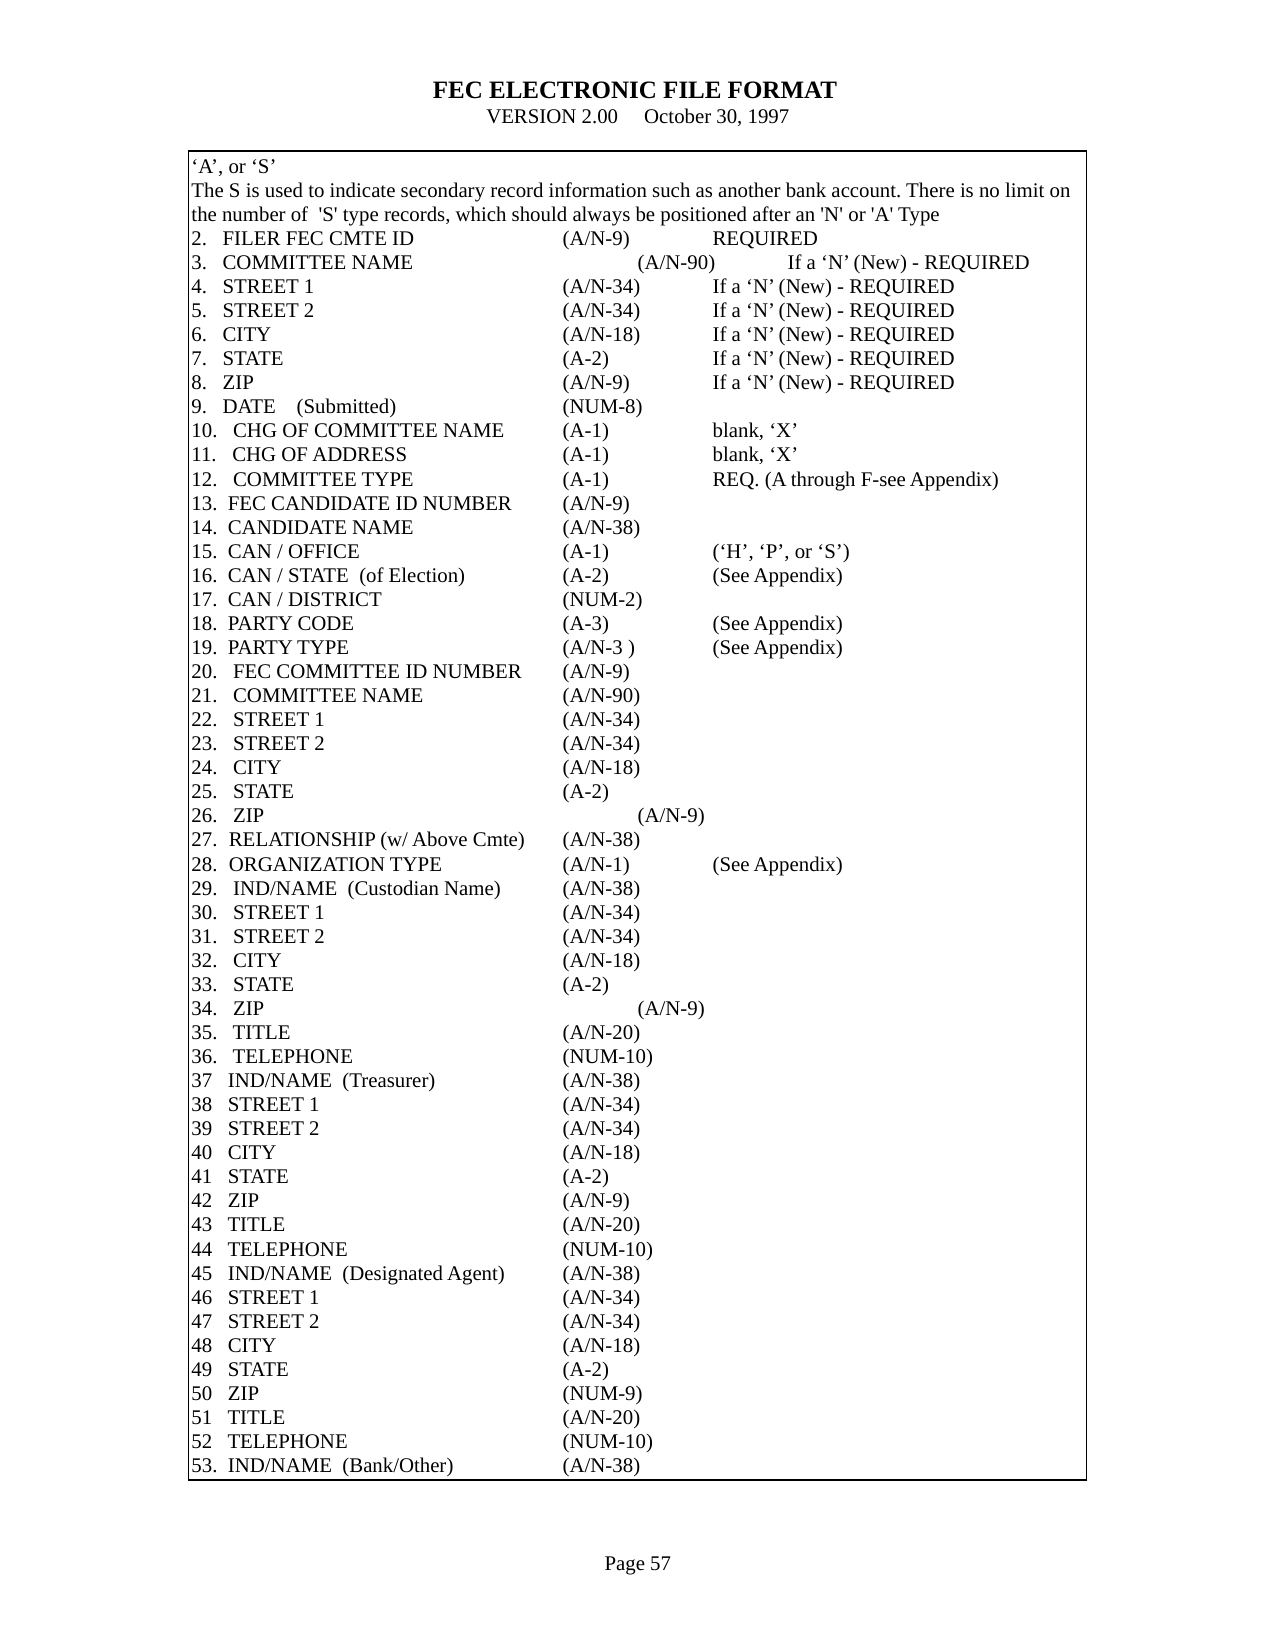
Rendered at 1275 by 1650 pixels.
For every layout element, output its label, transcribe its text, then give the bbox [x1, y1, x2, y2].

text 16. CAN / STATE (of Election) (A-2) (See Appendix) [189, 559, 1086, 583]
text 32. CITY (A/N-18) [189, 944, 1086, 968]
text 31. STREET 2 (A/N-34) [189, 920, 1086, 944]
text ‘A’, or ‘S’ [189, 152, 1086, 174]
text 53. IND/NAME (Bank/Other) (A/N-38) [189, 1449, 1086, 1479]
text 6. CITY (A/N-18) If a ‘N’ (New) - REQUIRED [189, 318, 1086, 342]
text 42 ZIP (A/N-9) [189, 1185, 1086, 1209]
text 12. COMMITTEE TYPE (A-1) REQ. (A through F-see Appendix) [189, 463, 1086, 487]
text 33. STATE (A-2) [189, 968, 1086, 992]
text 52 TELEPHONE (NUM-10) [189, 1425, 1086, 1449]
text 30. STREET 1 (A/N-34) [189, 896, 1086, 920]
text 13. FEC CANDIDATE ID NUMBER (A/N-9) [189, 487, 1086, 511]
text 51 TITLE (A/N-20) [189, 1401, 1086, 1425]
text 41 STATE (A-2) [189, 1161, 1086, 1185]
text 44 TELEPHONE (NUM-10) [189, 1233, 1086, 1257]
text 9. DATE (Submitted) (NUM-8) [189, 391, 1086, 415]
text 19. PARTY TYPE (A/N-3 ) (See Appendix) [189, 631, 1086, 655]
text 4. STREET 1 (A/N-34) If a ‘N’ (New) - REQUIRED [189, 270, 1086, 294]
text 21. COMMITTEE NAME (A/N-90) [189, 679, 1086, 703]
text 37 IND/NAME (Treasurer) (A/N-38) [189, 1064, 1086, 1088]
text The S is used to indicate secondary record information such as another bank account. There is no limit on the number of 'S' type records, which should always be positioned after an 'N' or 'A' Type [189, 174, 1086, 222]
text 18. PARTY CODE (A-3) (See Appendix) [189, 607, 1086, 631]
text 36. TELEPHONE (NUM-10) [189, 1040, 1086, 1064]
text 20. FEC COMMITTEE ID NUMBER (A/N-9) [189, 655, 1086, 679]
text 45 IND/NAME (Designated Agent) (A/N-38) [189, 1257, 1086, 1281]
text 26. ZIP (A/N-9) [189, 800, 1086, 824]
text 48 CITY (A/N-18) [189, 1329, 1086, 1353]
text 40 CITY (A/N-18) [189, 1137, 1086, 1161]
text 5. STREET 2 (A/N-34) If a ‘N’ (New) - REQUIRED [189, 294, 1086, 318]
text 24. CITY (A/N-18) [189, 752, 1086, 776]
text 29. IND/NAME (Custodian Name) (A/N-38) [189, 872, 1086, 896]
text 43 TITLE (A/N-20) [189, 1209, 1086, 1233]
list ORGANIZATION TYPE (A/N-1) (See Appendix) [189, 848, 1086, 872]
text 3. COMMITTEE NAME (A/N-90) If a ‘N’ (New) - REQUIRED [189, 246, 1086, 270]
text 11. CHG OF ADDRESS (A-1) blank, ‘X’ [189, 439, 1086, 463]
text 17. CAN / DISTRICT (NUM-2) [189, 583, 1086, 607]
text 15. CAN / OFFICE (A-1) (‘H’, ‘P’, or ‘S’) [189, 535, 1086, 559]
text 49 STATE (A-2) [189, 1353, 1086, 1377]
text 46 STREET 1 (A/N-34) [189, 1281, 1086, 1305]
text 34. ZIP (A/N-9) [189, 992, 1086, 1016]
text 23. STREET 2 (A/N-34) [189, 727, 1086, 752]
text 35. TITLE (A/N-20) [189, 1016, 1086, 1040]
text 50 ZIP (NUM-9) [189, 1377, 1086, 1401]
text 8. ZIP (A/N-9) If a ‘N’ (New) - REQUIRED [189, 367, 1086, 391]
text 22. STREET 1 (A/N-34) [189, 703, 1086, 727]
text 14. CANDIDATE NAME (A/N-38) [189, 511, 1086, 535]
text 2. FILER FEC CMTE ID (A/N-9) REQUIRED [189, 222, 1086, 246]
list RELATIONSHIP (w/ Above Cmte) (A/N-38) [189, 824, 1086, 848]
text 38 STREET 1 (A/N-34) [189, 1088, 1086, 1112]
text 25. STATE (A-2) [189, 776, 1086, 800]
text 7. STATE (A-2) If a ‘N’ (New) - REQUIRED [189, 342, 1086, 367]
text 47 STREET 2 (A/N-34) [189, 1305, 1086, 1329]
text 39 STREET 2 (A/N-34) [189, 1112, 1086, 1137]
text 10. CHG OF COMMITTEE NAME (A-1) blank, ‘X’ [189, 415, 1086, 439]
